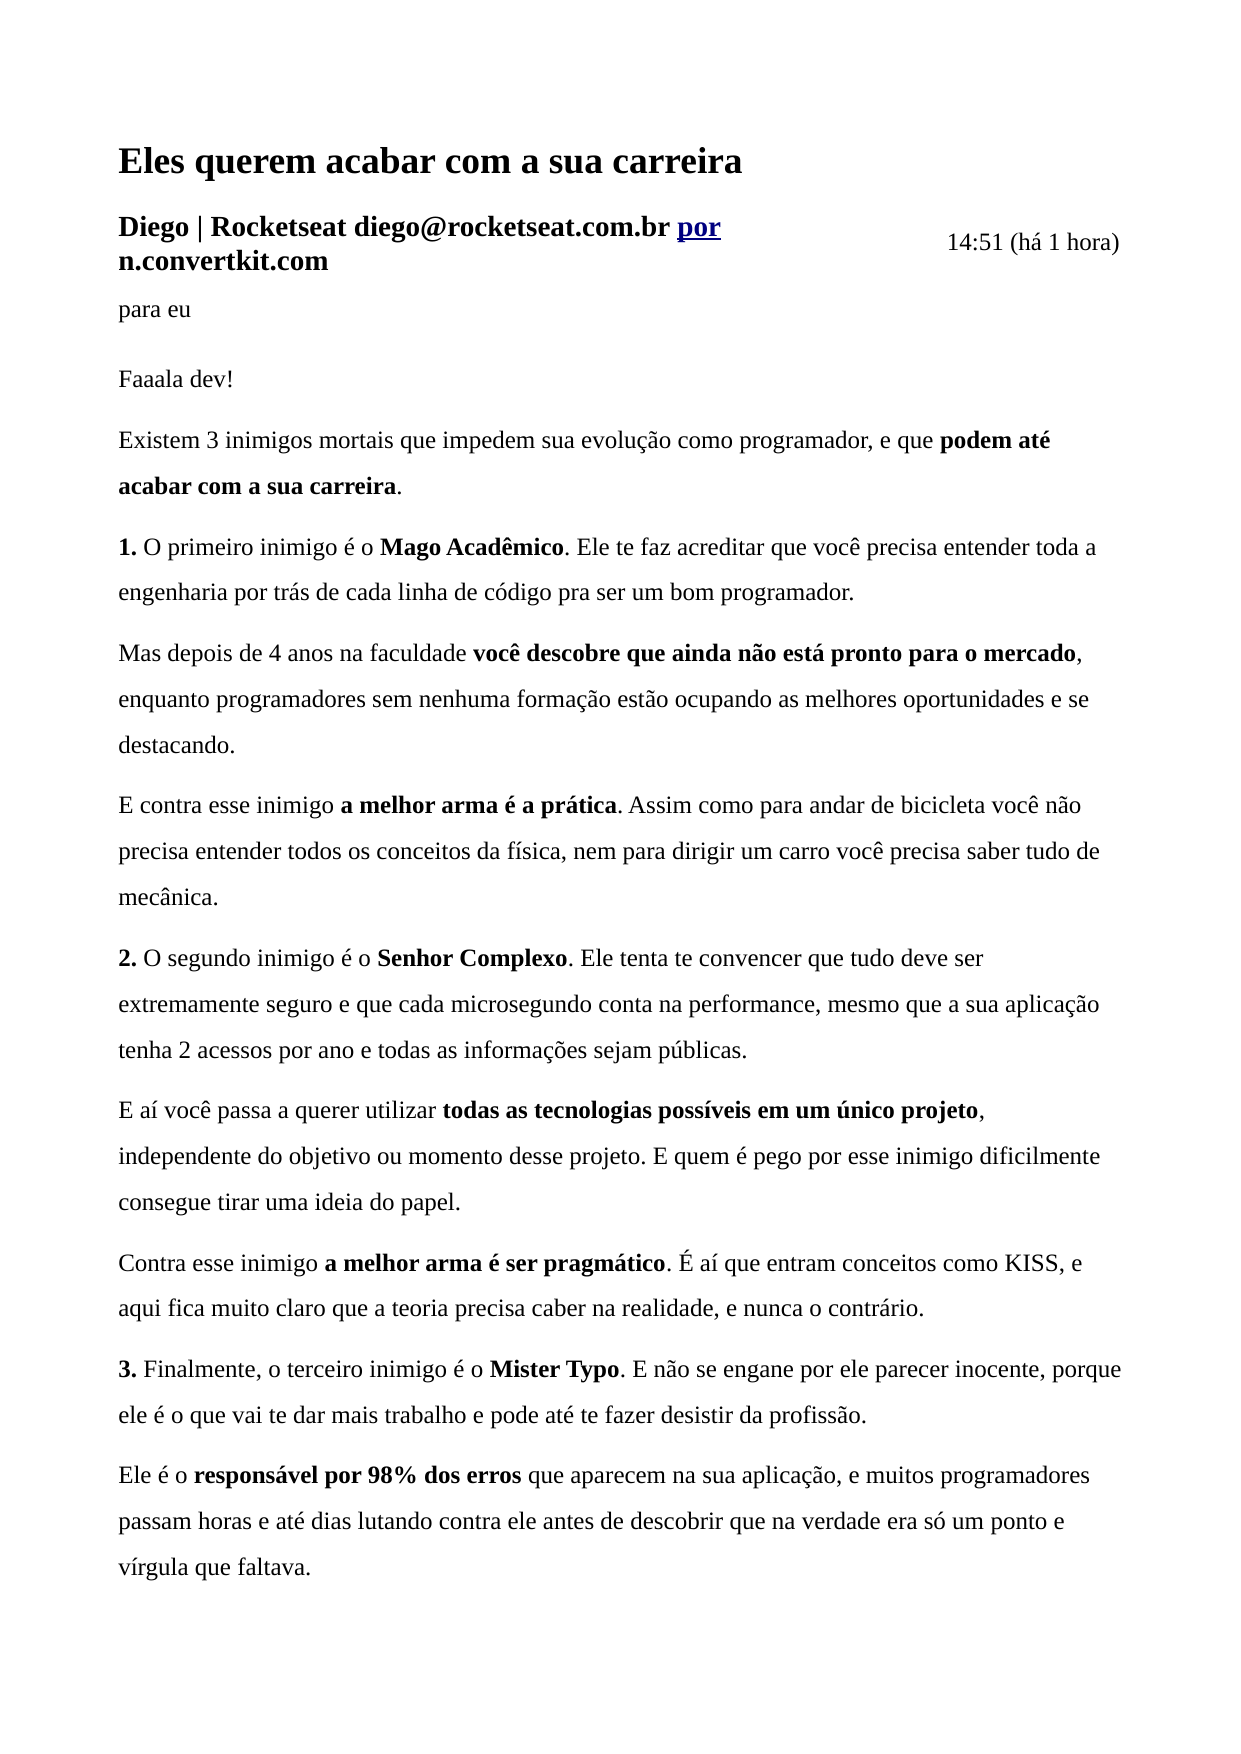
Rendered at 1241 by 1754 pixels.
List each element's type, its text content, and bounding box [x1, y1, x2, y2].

text Ele é o responsável por 98% dos erros que aparecem na sua aplicação, e muitos programadores passam horas e até dias lutando contra ele antes de descobrir que na verdade era só um ponto e vírgula que faltava. [118, 1461, 1122, 1581]
table_header [208, 294, 218, 325]
text E aí você passa a querer utilizar todas as tecnologias possíveis em um único projeto, independente do objetivo ou momento desse projeto. E quem é pego por esse inimigo dificilmente consegue tirar uma ideia do papel. [118, 1095, 1122, 1216]
text Faaala dev! [118, 364, 1122, 393]
table_header para eu [118, 294, 208, 325]
table_header [125, 289, 135, 294]
text E contra esse inimigo a melhor arma é a prática. Assim como para andar de bicicleta você não precisa entender todos os conceitos da física, nem para dirigir um carro você precisa saber tudo de mecânica. [118, 790, 1122, 911]
text Existem 3 inimigos mortais que impedem sua evolução como programador, e que podem até acabar com a sua carreira. [118, 425, 1122, 500]
text Contra esse inimigo a melhor arma é ser pragmático. É aí que entram conceitos como KISS, e aqui fica muito claro que a teoria precisa caber na realidade, e nunca o contrário. [118, 1248, 1122, 1322]
text 3. Finalmente, o terceiro inimigo é o Mister Typo. E não se engane por ele parecer inocente, porque ele é o que vai te dar mais trabalho e pode até te fazer desistir da profissão. [118, 1354, 1122, 1429]
subtitle Eles querem acabar com a sua carreira [118, 139, 1122, 182]
table_header Diego | Rocketseat diego@rocketseat.com.br por n.convertkit.com [118, 195, 947, 289]
text 2. O segundo inimigo é o Senhor Complexo. Ele tenta te convencer que tudo deve ser extremamente seguro e que cada microsegundo conta na performance, mesmo que a sua aplicação tenha 2 acessos por ano e todas as informações sejam públicas. [118, 943, 1122, 1063]
text 1. O primeiro inimigo é o Mago Acadêmico. Ele te faz acreditar que você precisa entender toda a engenharia por trás de cada linha de código pra ser um bom programador. [118, 532, 1122, 606]
text Mas depois de 4 anos na faculdade você descobre que ainda não está pronto para o mercado, enquanto programadores sem nenhuma formação estão ocupando as melhores oportunidades e se destacando. [118, 638, 1122, 759]
table_header 14:51 (há 1 hora) [947, 195, 1122, 289]
